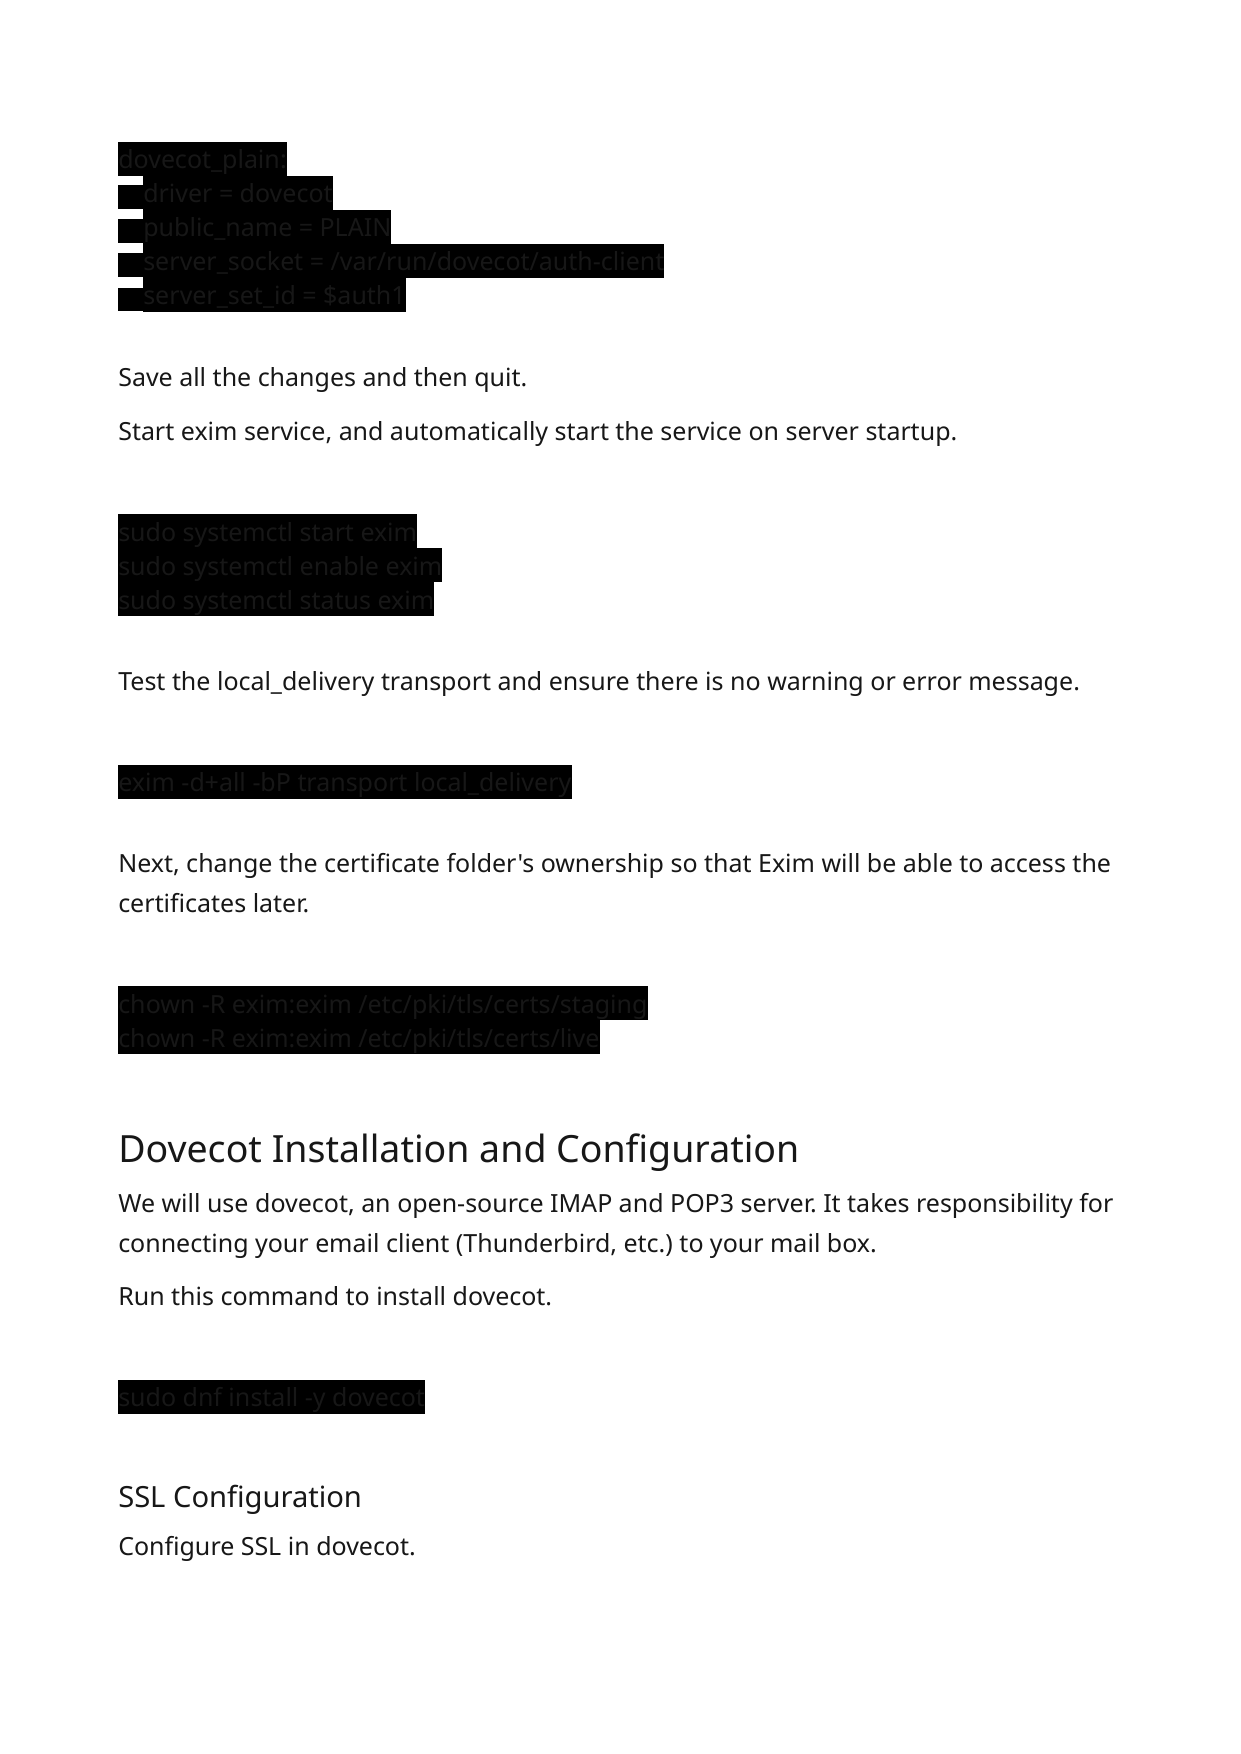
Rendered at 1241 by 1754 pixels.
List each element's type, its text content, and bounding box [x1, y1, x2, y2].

text Configure SSL in dovecot. [118, 1528, 1122, 1562]
text Save all the changes and then quit. [118, 359, 1122, 393]
text Start exim service, and automatically start the service on server startup. [118, 413, 1122, 447]
text sudo dnf install -y dovecot [118, 1380, 1122, 1414]
text driver = dovecot [118, 176, 1122, 210]
text sudo systemctl start exim [118, 514, 1122, 548]
subtitle Dovecot Installation and Configuration [118, 1122, 1122, 1173]
text chown -R exim:exim /etc/pki/tls/certs/staging [118, 986, 1122, 1020]
text Next, change the certificate folder's ownership so that Exim will be able to access the certificates later. [118, 846, 1122, 919]
text We will use dovecot, an open-source IMAP and POP3 server. It takes responsibility for connecting your email client (Thunderbird, etc.) to your mail box. [118, 1186, 1122, 1259]
text sudo systemctl enable exim [118, 548, 1122, 582]
text chown -R exim:exim /etc/pki/tls/certs/live [118, 1020, 1122, 1054]
text Run this command to install dovecot. [118, 1279, 1122, 1313]
subtitle SSL Configuration [118, 1476, 1122, 1516]
text server_socket = /var/run/dovecot/auth-client [118, 244, 1122, 278]
text Test the local_delivery transport and ensure there is no warning or error message. [118, 664, 1122, 698]
text dovecot_plain: [118, 142, 1122, 176]
text server_set_id = $auth1 [118, 278, 1122, 312]
text exim -d+all -bP transport local_delivery [118, 765, 1122, 799]
text public_name = PLAIN [118, 210, 1122, 244]
text sudo systemctl status exim [118, 582, 1122, 616]
